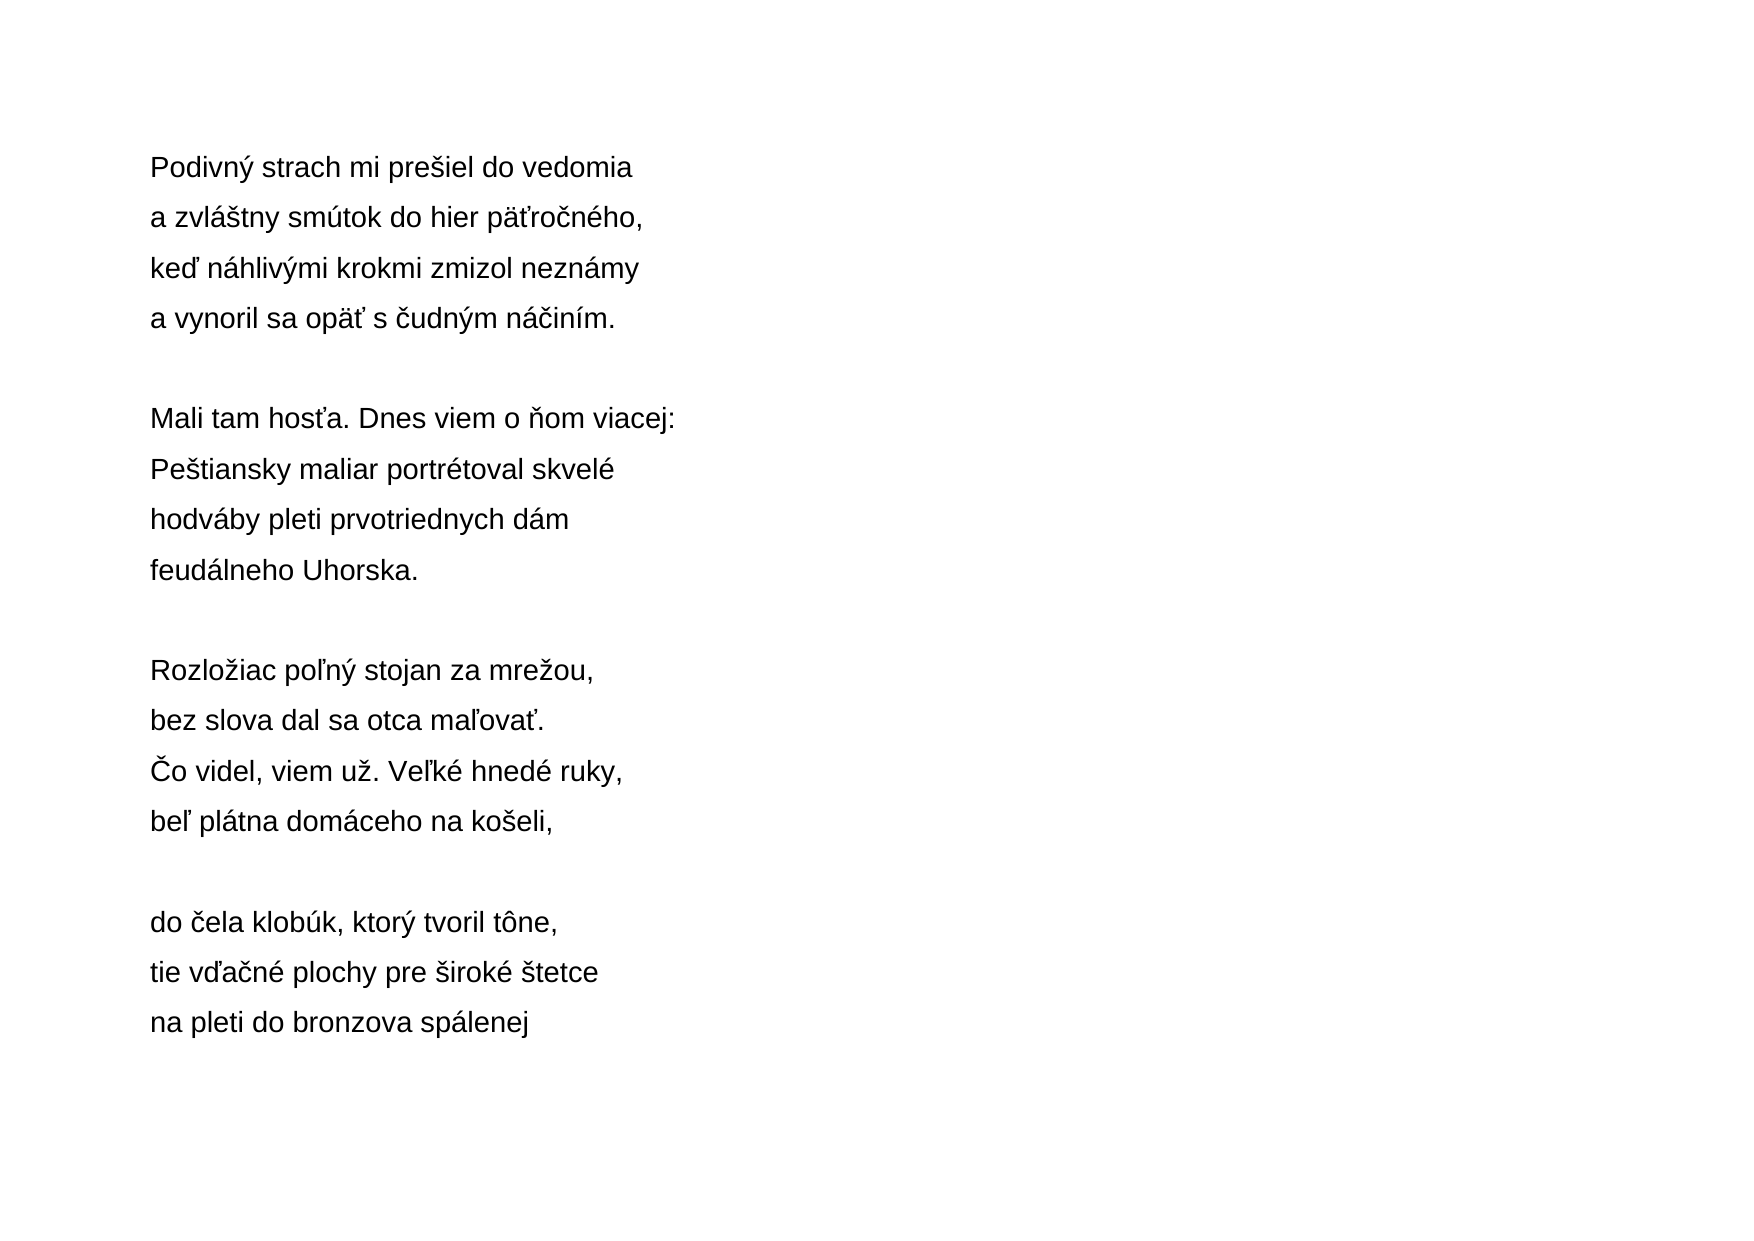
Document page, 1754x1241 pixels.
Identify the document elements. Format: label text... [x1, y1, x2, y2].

text bez slova dal sa otca maľovať. [150, 703, 1243, 737]
text na pleti do bronzova spálenej [150, 1005, 1243, 1039]
text Peštiansky maliar portrétoval skvelé [150, 452, 1243, 485]
text Čo videl, viem už. Veľké hnedé ruky, [150, 754, 1243, 787]
text tie vďačné plochy pre široké štetce [150, 955, 1243, 988]
text a vynoril sa opäť s čudným náčiním. [150, 301, 1243, 334]
text beľ plátna domáceho na košeli, [150, 804, 1243, 838]
text Mali tam hosťa. Dnes viem o ňom viacej: [150, 402, 1243, 435]
text a zvláštny smútok do hier päťročného, [150, 200, 1243, 234]
text Podivný strach mi prešiel do vedomia [150, 150, 1243, 183]
text keď náhlivými krokmi zmizol neznámy [150, 251, 1243, 284]
text hodváby pleti prvotriednych dám [150, 502, 1243, 536]
text Rozložiac poľný stojan za mrežou, [150, 653, 1243, 687]
text do čela klobúk, ktorý tvoril tône, [150, 905, 1243, 938]
text feudálneho Uhorska. [150, 552, 1243, 586]
